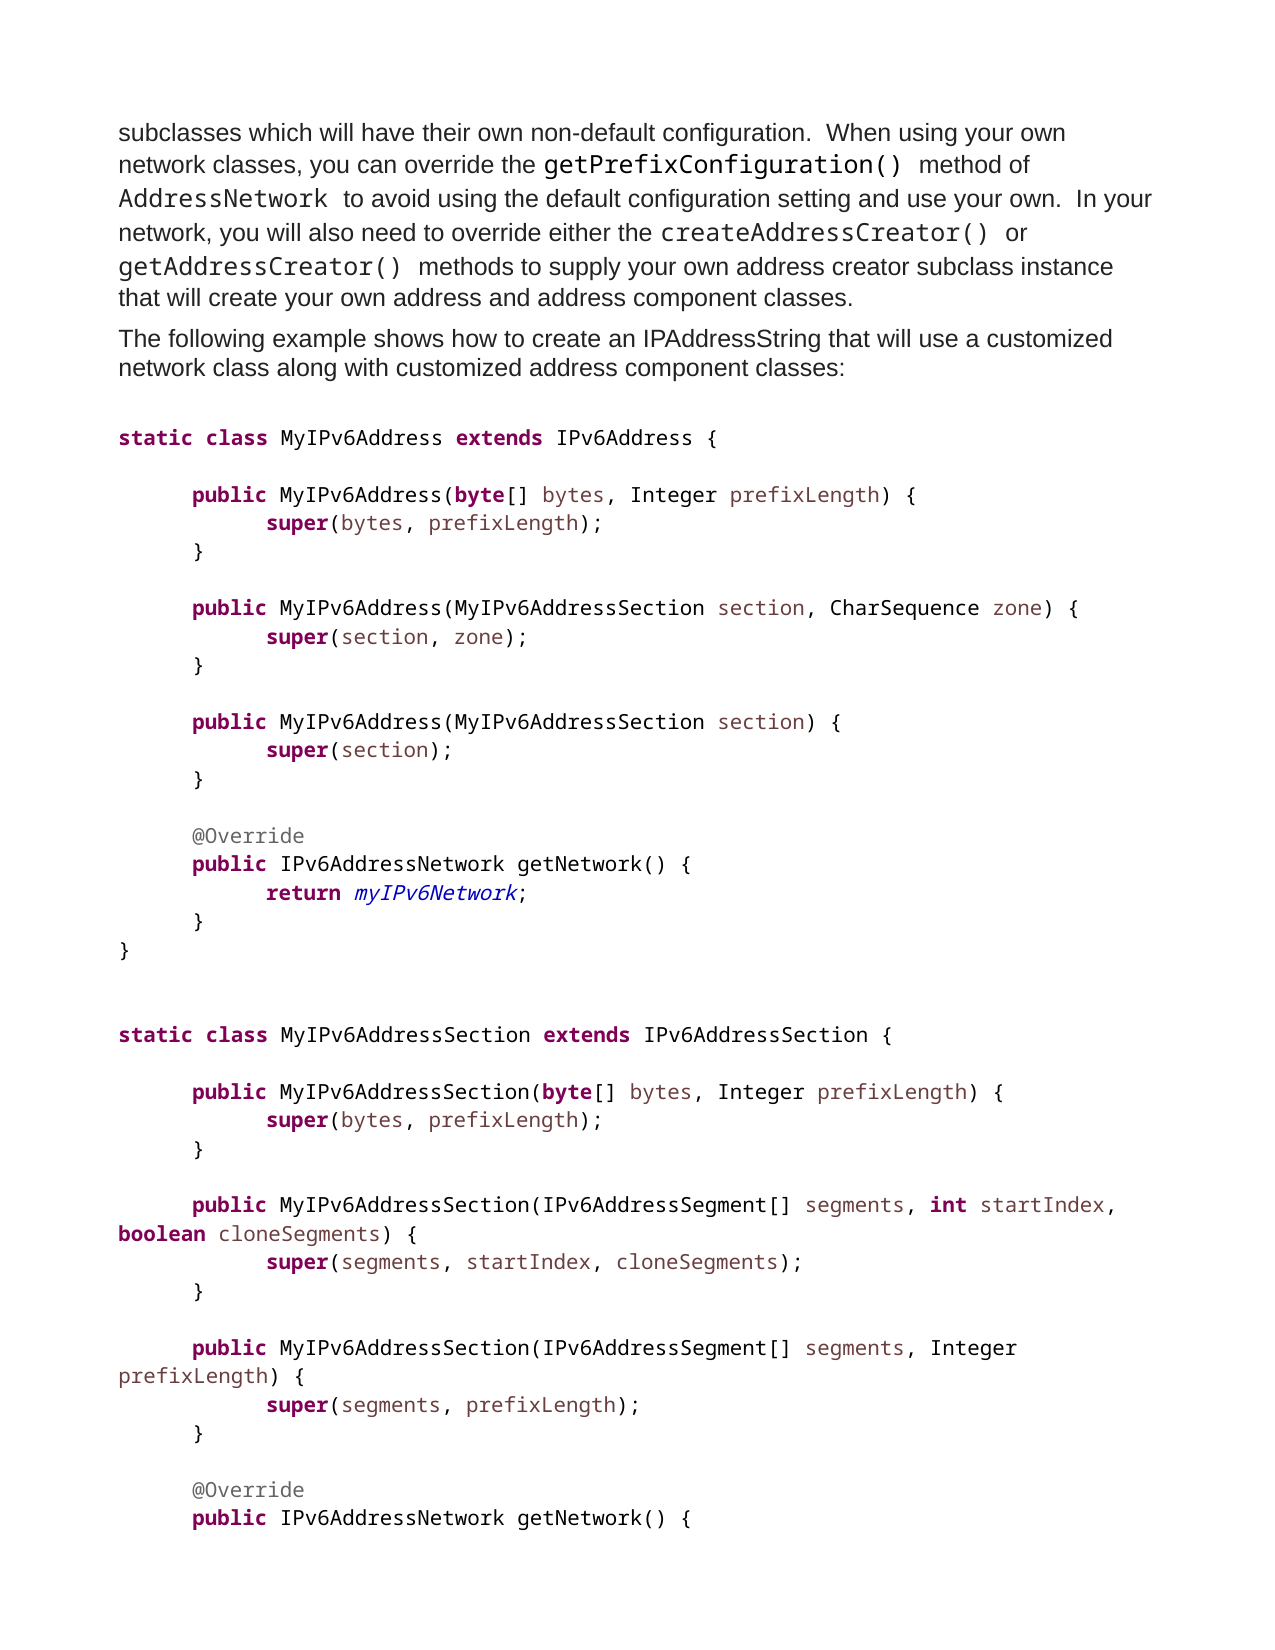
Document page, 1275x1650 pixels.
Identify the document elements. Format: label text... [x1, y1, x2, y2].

text super(section); [118, 736, 1157, 764]
text subclasses which will have their own non-default configuration. When using your own network classes, you can override the getPrefixConfiguration() method of AddressNetwork to avoid using the default configuration setting and use your own. In your network, you will also need to override either the createAddressCreator() or getAddressCreator() methods to supply your own address creator subclass instance that will create your own address and address component classes. [118, 118, 1157, 312]
text } [118, 764, 1157, 792]
text } [118, 537, 1157, 565]
text } [118, 1418, 1157, 1447]
text public IPv6AddressNetwork getNetwork() { [118, 1503, 1157, 1532]
text public MyIPv6AddressSection(IPv6AddressSegment[] segments, Integer prefixLength) { [118, 1333, 1157, 1390]
text super(segments, prefixLength); [118, 1390, 1157, 1418]
text super(bytes, prefixLength); [118, 1105, 1157, 1134]
text } [118, 935, 1157, 963]
text } [118, 1276, 1157, 1304]
text static class MyIPv6AddressSection extends IPv6AddressSection { [118, 1020, 1157, 1048]
text public IPv6AddressNetwork getNetwork() { [118, 849, 1157, 878]
text super(bytes, prefixLength); [118, 508, 1157, 537]
text @Override [118, 821, 1157, 849]
text static class MyIPv6Address extends IPv6Address { [118, 423, 1157, 451]
text public MyIPv6Address(MyIPv6AddressSection section) { [118, 707, 1157, 736]
text return myIPv6Network; [118, 878, 1157, 906]
text public MyIPv6Address(byte[] bytes, Integer prefixLength) { [118, 480, 1157, 508]
text public MyIPv6Address(MyIPv6AddressSection section, CharSequence zone) { [118, 593, 1157, 622]
text super(segments, startIndex, cloneSegments); [118, 1247, 1157, 1276]
text super(section, zone); [118, 622, 1157, 650]
text } [118, 650, 1157, 679]
text public MyIPv6AddressSection(byte[] bytes, Integer prefixLength) { [118, 1077, 1157, 1105]
text } [118, 906, 1157, 935]
text public MyIPv6AddressSection(IPv6AddressSegment[] segments, int startIndex, boolean cloneSegments) { [118, 1191, 1157, 1247]
text The following example shows how to create an IPAddressString that will use a customized network class along with customized address component classes: [118, 324, 1157, 382]
text } [118, 1134, 1157, 1162]
text @Override [118, 1475, 1157, 1503]
